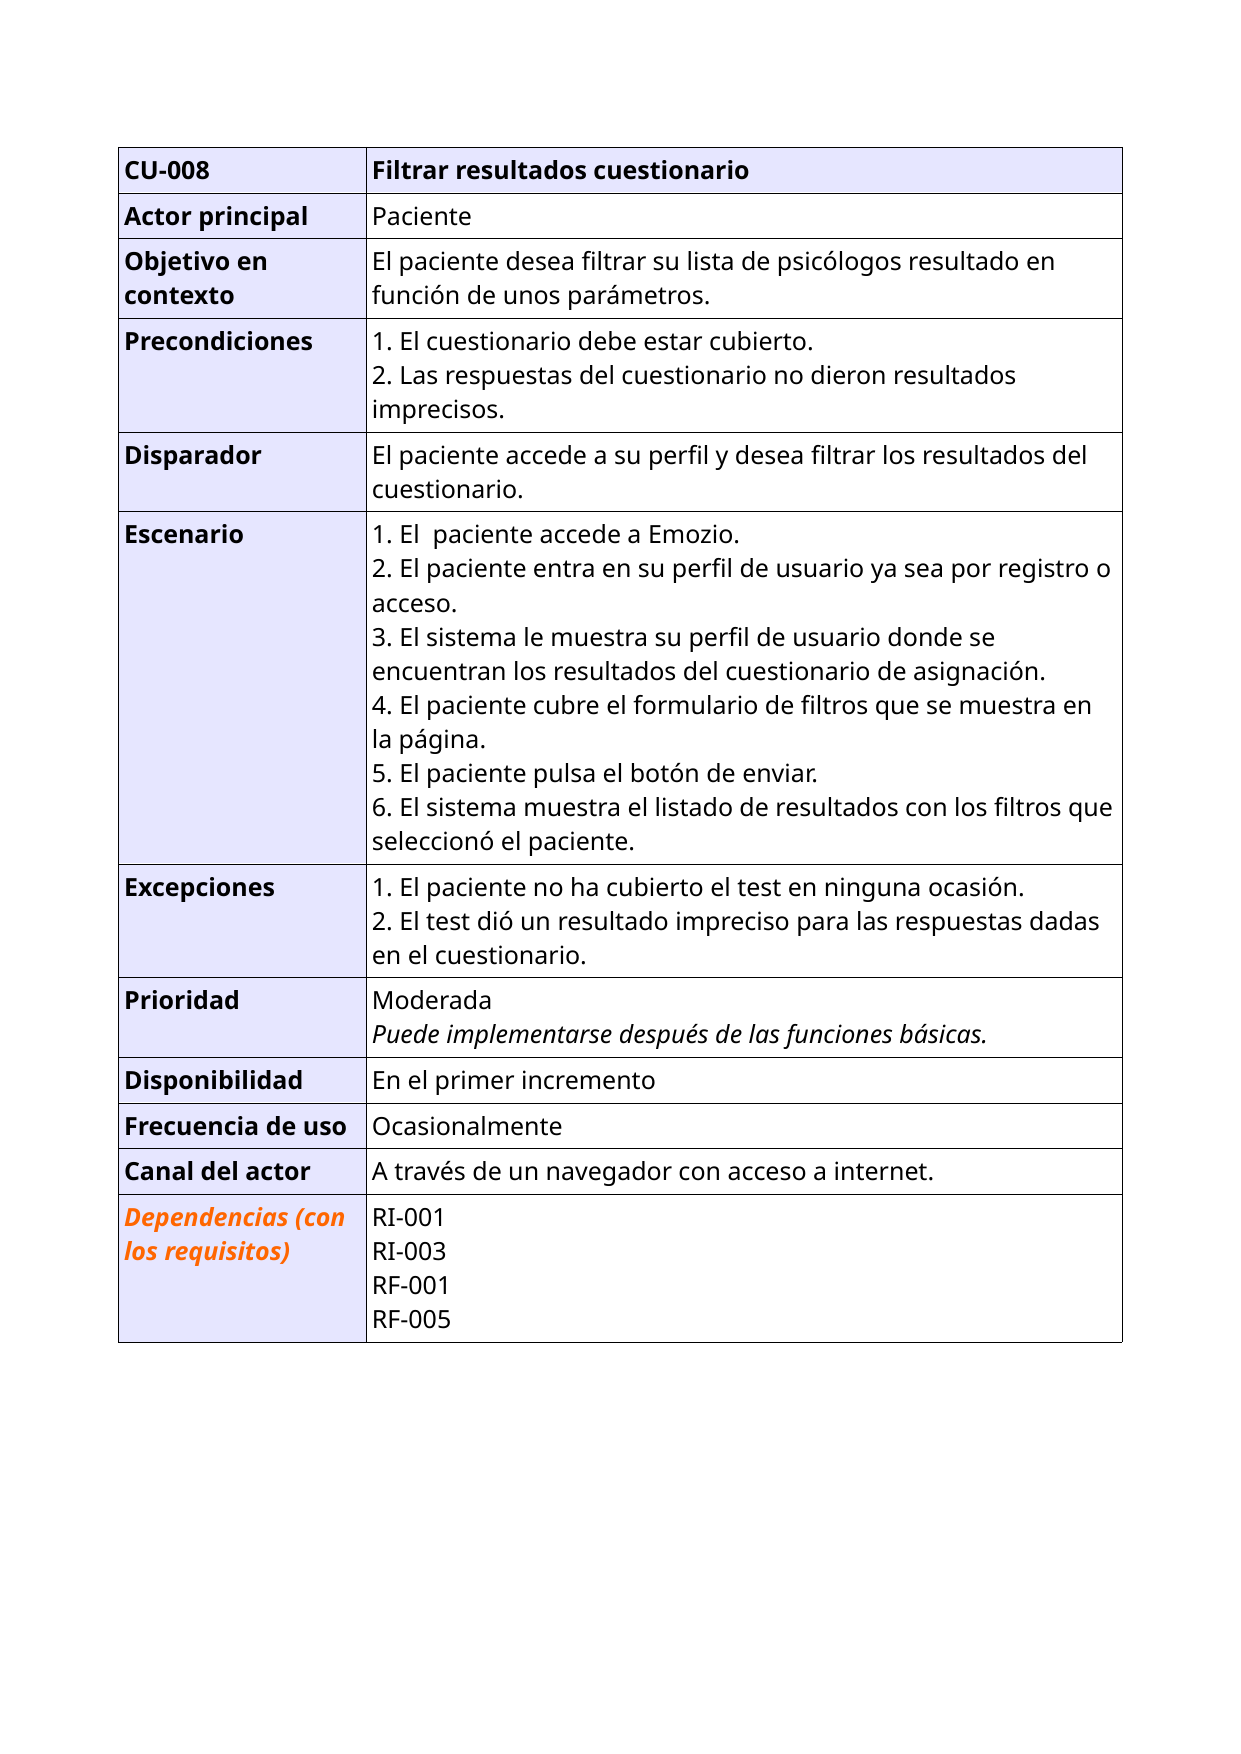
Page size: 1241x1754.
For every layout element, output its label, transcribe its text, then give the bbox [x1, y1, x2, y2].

table_cell Paciente [367, 194, 1122, 238]
table_cell En el primer incremento [367, 1058, 1122, 1102]
table_cell Excepciones [119, 865, 366, 977]
table_header CU-008 [119, 148, 366, 192]
table_cell Actor principal [119, 194, 366, 238]
table_cell Canal del actor [119, 1149, 366, 1194]
table_cell Dependencias (con los requisitos) [119, 1195, 366, 1342]
table_cell El paciente accede a su perfil y desea filtrar los resultados del cuestionario. [367, 433, 1122, 511]
table_cell RI-001 RI-003 RF-001 RF-005 [367, 1195, 1122, 1342]
table_cell 1. El cuestionario debe estar cubierto. 2. Las respuestas del cuestionario no dieron resultados imprecisos. [367, 319, 1122, 432]
table_cell Prioridad [119, 978, 366, 1057]
table_cell Escenario [119, 512, 366, 863]
table_cell Objetivo en contexto [119, 239, 366, 318]
table_cell Precondiciones [119, 319, 366, 432]
table_cell 1. El paciente no ha cubierto el test en ninguna ocasión. 2. El test dió un resultado impreciso para las respuestas dadas en el cuestionario. [367, 865, 1122, 977]
table_cell Ocasionalmente [367, 1104, 1122, 1148]
table_cell 1. El paciente accede a Emozio. 2. El paciente entra en su perfil de usuario ya sea por registro o acceso. 3. El sistema le muestra su perfil de usuario donde se encuentran los resultados del cuestionario de asignación. 4. El paciente cubre el formulario de filtros que se muestra en la página. 5. El paciente pulsa el botón de enviar. 6. El sistema muestra el listado de resultados con los filtros que seleccionó el paciente. [367, 512, 1122, 863]
table_cell Disparador [119, 433, 366, 511]
table_cell Frecuencia de uso [119, 1104, 366, 1148]
table_cell Moderada Puede implementarse después de las funciones básicas. [367, 978, 1122, 1057]
table_header Filtrar resultados cuestionario [367, 148, 1122, 192]
table_cell A través de un navegador con acceso a internet. [367, 1149, 1122, 1194]
table_cell Disponibilidad [119, 1058, 366, 1102]
table_cell El paciente desea filtrar su lista de psicólogos resultado en función de unos parámetros. [367, 239, 1122, 318]
